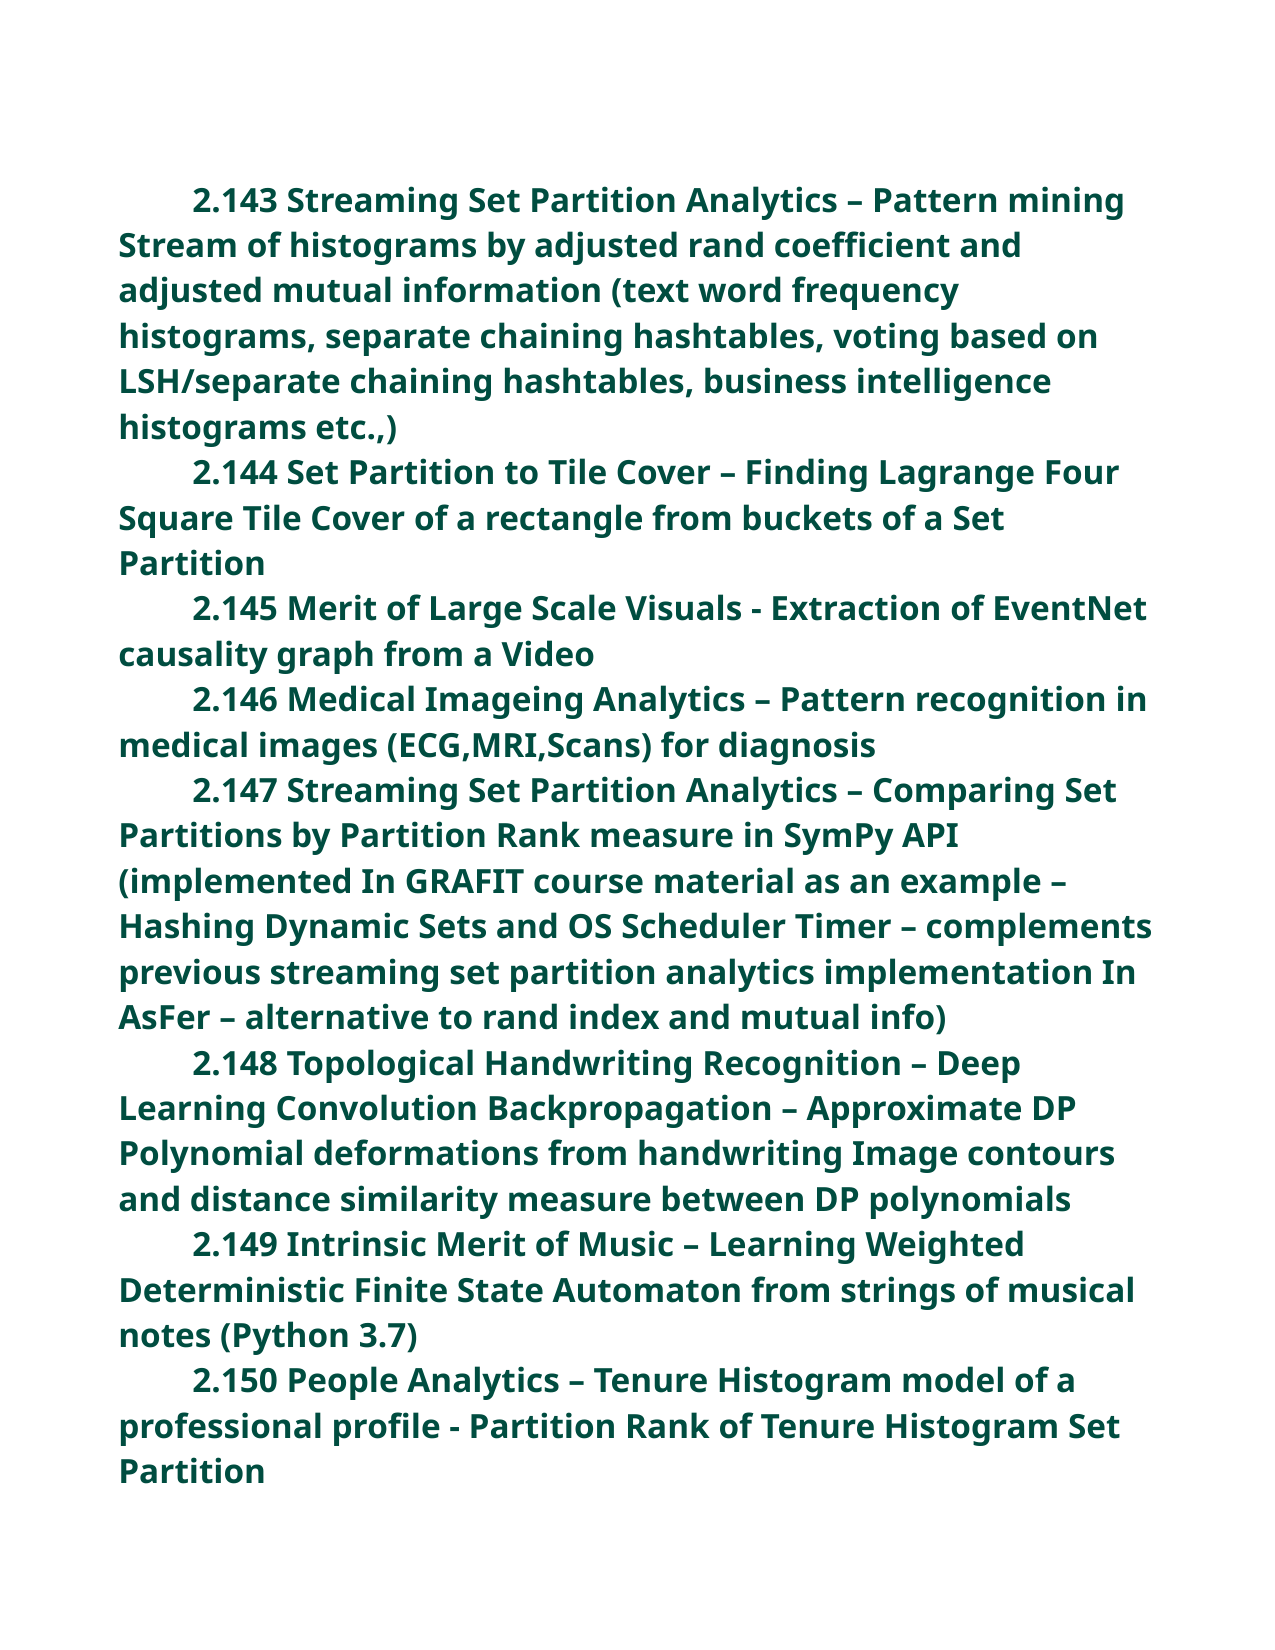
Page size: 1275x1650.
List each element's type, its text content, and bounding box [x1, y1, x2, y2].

text 2.149 Intrinsic Merit of Music – Learning Weighted Deterministic Finite State Automaton from strings of musical notes (Python 3.7) [118, 1221, 1157, 1357]
text 2.143 Streaming Set Partition Analytics – Pattern mining Stream of histograms by adjusted rand coefficient and adjusted mutual information (text word frequency histograms, separate chaining hashtables, voting based on LSH/separate chaining hashtables, business intelligence histograms etc.,) [118, 176, 1157, 449]
text 2.146 Medical Imageing Analytics – Pattern recognition in medical images (ECG,MRI,Scans) for diagnosis [118, 676, 1157, 767]
text 2.145 Merit of Large Scale Visuals - Extraction of EventNet causality graph from a Video [118, 585, 1157, 676]
text 2.144 Set Partition to Tile Cover – Finding Lagrange Four Square Tile Cover of a rectangle from buckets of a Set Partition [118, 449, 1157, 585]
text 2.150 People Analytics – Tenure Histogram model of a professional profile - Partition Rank of Tenure Histogram Set Partition [118, 1357, 1157, 1493]
text 2.148 Topological Handwriting Recognition – Deep Learning Convolution Backpropagation – Approximate DP Polynomial deformations from handwriting Image contours and distance similarity measure between DP polynomials [118, 1039, 1157, 1221]
text 2.147 Streaming Set Partition Analytics – Comparing Set Partitions by Partition Rank measure in SymPy API (implemented In GRAFIT course material as an example – Hashing Dynamic Sets and OS Scheduler Timer – complements previous streaming set partition analytics implementation In AsFer – alternative to rand index and mutual info) [118, 767, 1157, 1039]
